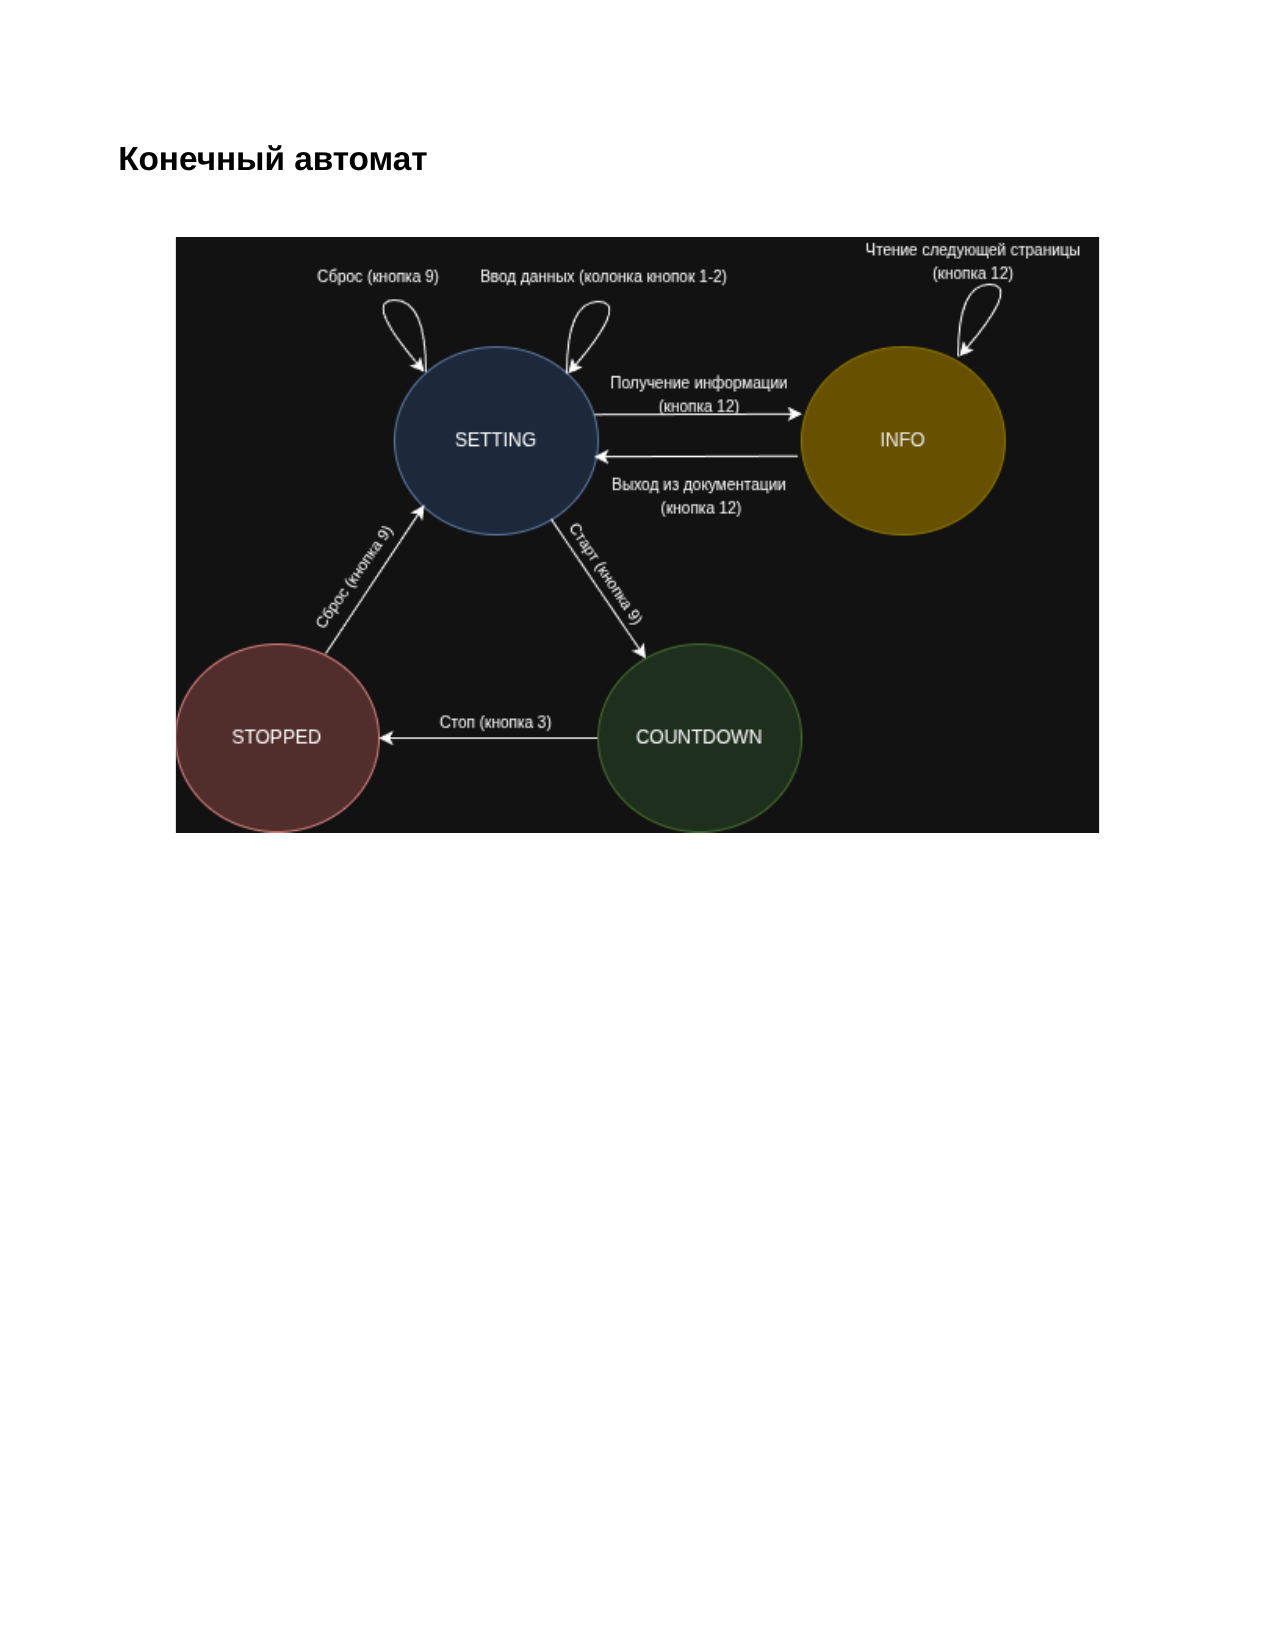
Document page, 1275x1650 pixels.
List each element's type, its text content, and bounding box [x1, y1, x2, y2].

subtitle Конечный автомат [118, 139, 1157, 177]
picture [175, 237, 1100, 833]
